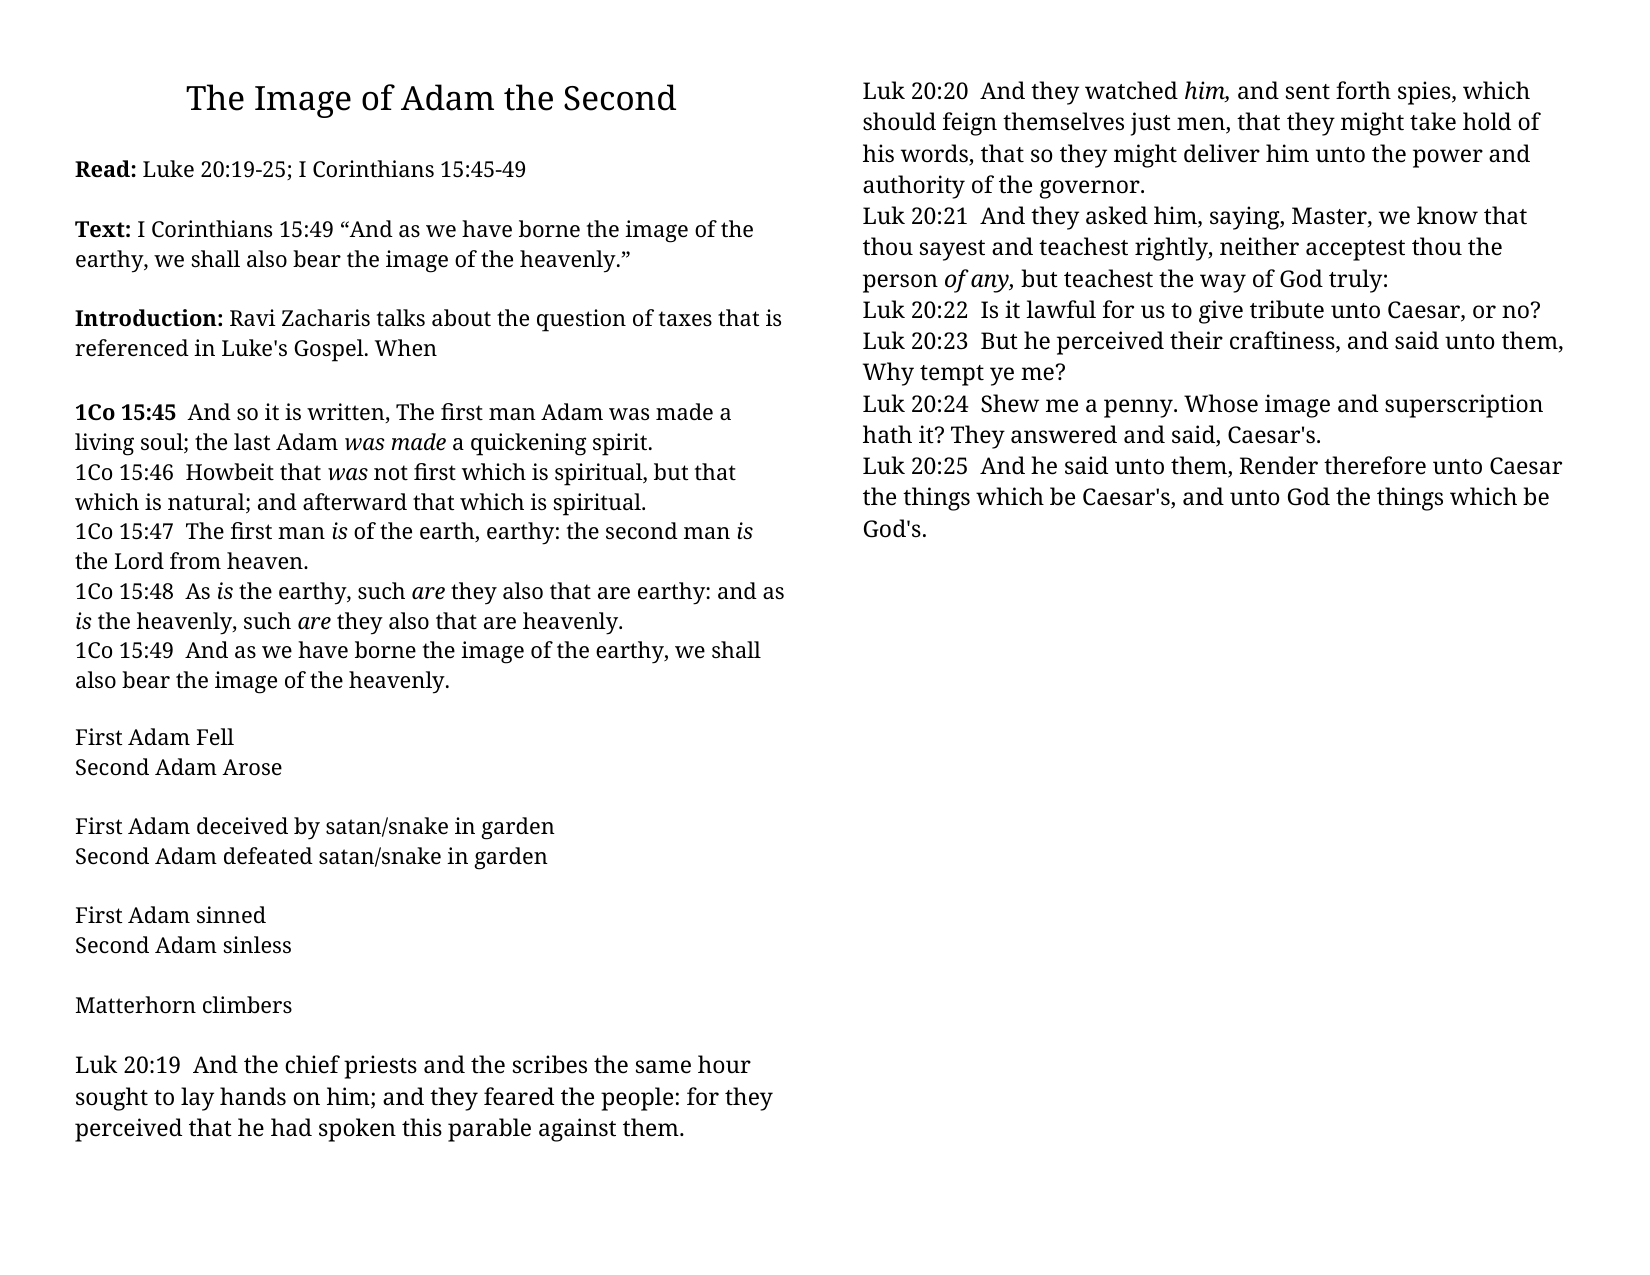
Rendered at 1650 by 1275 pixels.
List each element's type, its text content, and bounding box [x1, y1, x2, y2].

text First Adam deceived by satan/snake in garden [75, 811, 787, 841]
text Text: I Corinthians 15:49 “And as we have borne the image of the earthy, we shall also bear the image of the heavenly.” [75, 214, 787, 274]
text 1Co 15:46 Howbeit that was not first which is spiritual, but that which is natural; and afterward that which is spiritual. [75, 457, 787, 516]
text Matterhorn climbers [75, 990, 787, 1019]
text First Adam sinned [75, 900, 787, 930]
text 1Co 15:48 As is the earthy, such are they also that are earthy: and as is the heavenly, such are they also that are heavenly. [75, 576, 787, 635]
text 1Co 15:47 The first man is of the earth, earthy: the second man is the Lord from heaven. [75, 516, 787, 576]
text Second Adam sinless [75, 930, 787, 960]
text Luk 20:25 And he said unto them, Render therefore unto Caesar the things which be Caesar's, and unto God the things which be God's. [862, 450, 1575, 544]
text Luk 20:23 But he perceived their craftiness, and said unto them, Why tempt ye me? [862, 325, 1575, 387]
text The Image of Adam the Second [75, 75, 787, 120]
text Luk 20:21 And they asked him, saying, Master, we know that thou sayest and teachest rightly, neither acceptest thou the person of any, but teachest the way of God truly: [862, 200, 1575, 294]
text 1Co 15:45 And so it is written, The first man Adam was made a living soul; the last Adam was made a quickening spirit. [75, 397, 787, 457]
text 1Co 15:49 And as we have borne the image of the earthy, we shall also bear the image of the heavenly. [75, 635, 787, 695]
text Read: Luke 20:19-25; I Corinthians 15:45-49 [75, 154, 787, 184]
text Second Adam defeated satan/snake in garden [75, 841, 787, 871]
text Luk 20:19 And the chief priests and the scribes the same hour sought to lay hands on him; and they feared the people: for they perceived that he had spoken this parable against them. [75, 1049, 787, 1143]
text Second Adam Arose [75, 751, 787, 781]
subtitle Introduction: Ravi Zacharis talks about the question of taxes that is referenced in Luke's Gospel. When [75, 303, 787, 363]
text Luk 20:20 And they watched him, and sent forth spies, which should feign themselves just men, that they might take hold of his words, that so they might deliver him unto the power and authority of the governor. [862, 75, 1575, 200]
text Luk 20:24 Shew me a penny. Whose image and superscription hath it? They answered and said, Caesar's. [862, 387, 1575, 450]
text First Adam Fell [75, 722, 787, 751]
text Luk 20:22 Is it lawful for us to give tribute unto Caesar, or no? [862, 294, 1575, 325]
